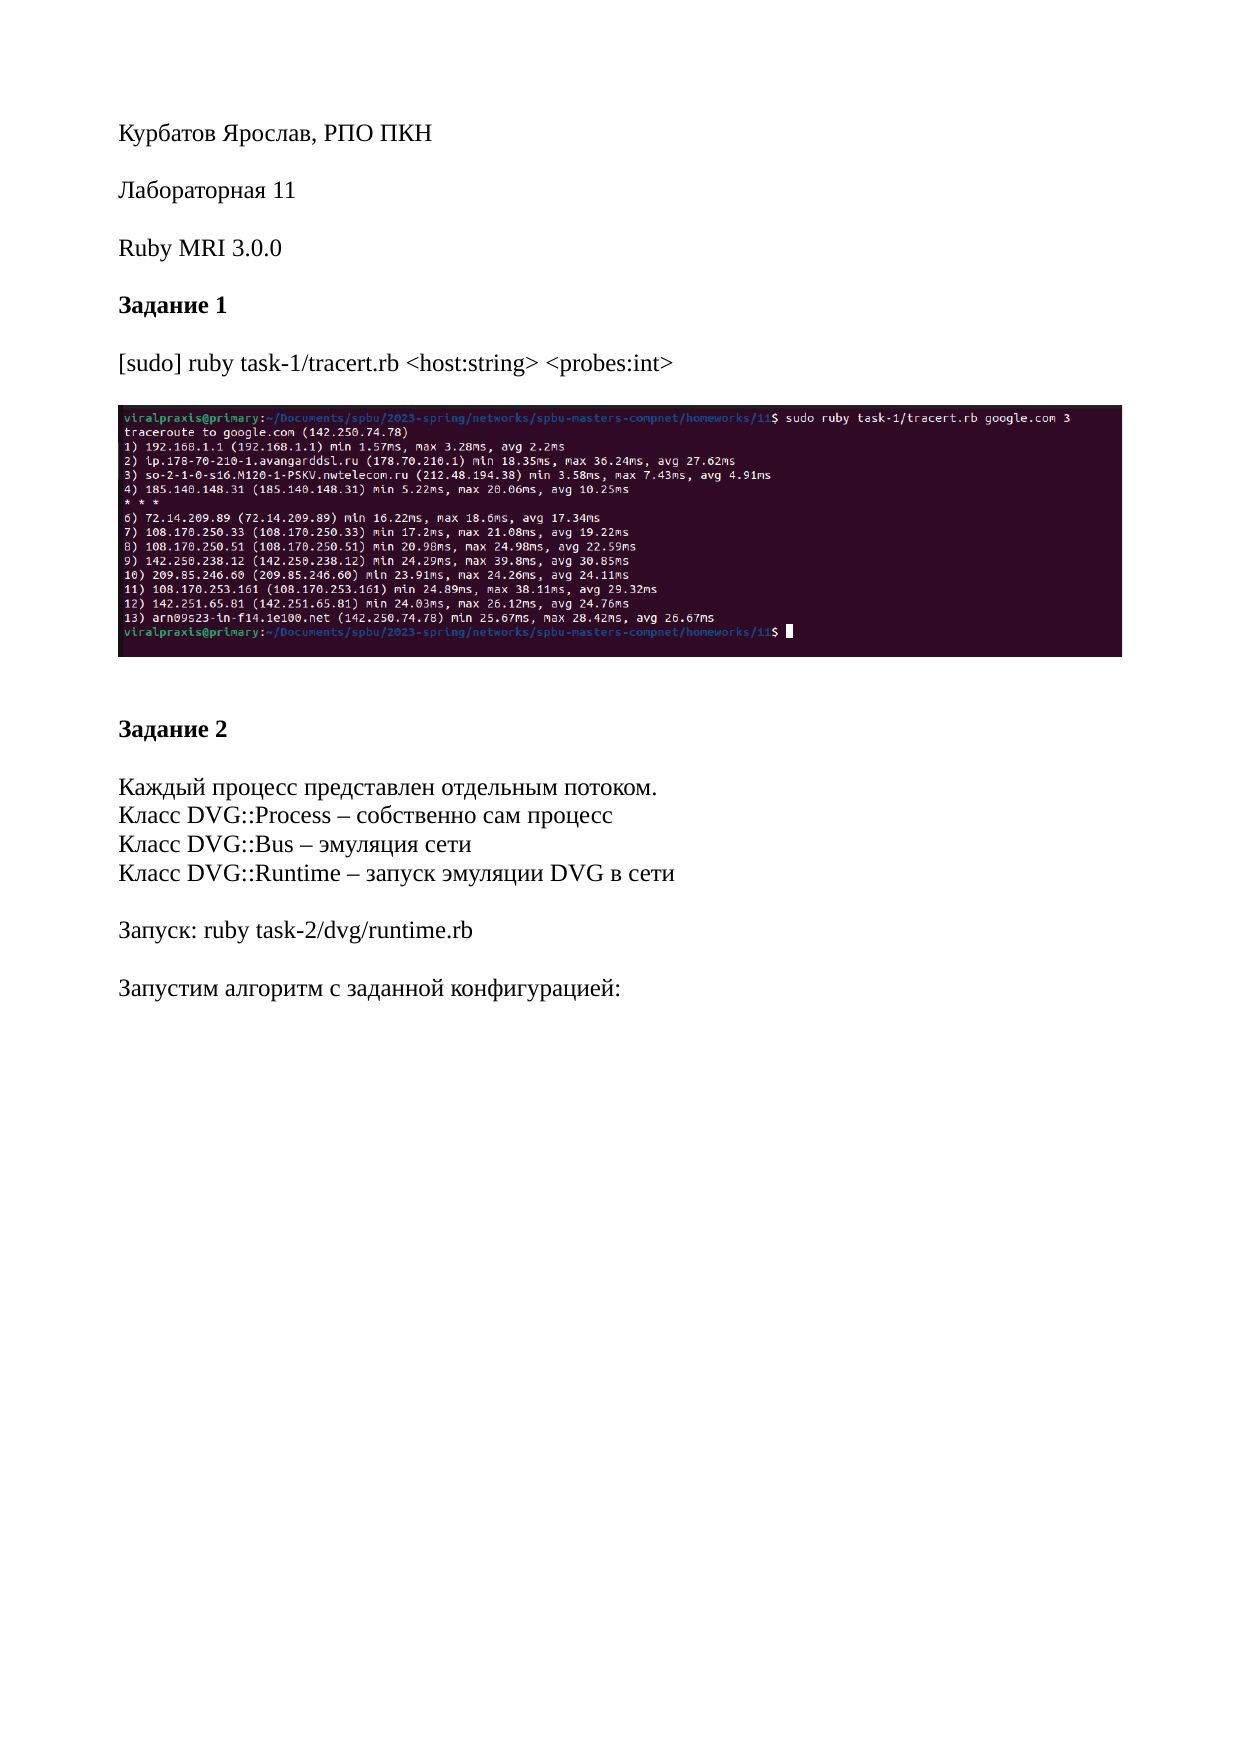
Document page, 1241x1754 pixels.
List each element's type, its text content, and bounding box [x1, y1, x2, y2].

text Класс DVG::Process – собственно сам процесс [118, 801, 1122, 829]
text Курбатов Ярослав, РПО ПКН [118, 118, 1122, 147]
text [sudo] ruby task-1/tracert.rb <host:string> <probes:int> [118, 348, 1122, 377]
text Каждый процесс представлен отдельным потоком. [118, 772, 1122, 801]
text Ruby MRI 3.0.0 [118, 233, 1122, 262]
picture [118, 405, 1123, 657]
text Класс DVG::Runtime – запуск эмуляции DVG в сети [118, 858, 1122, 887]
text Класс DVG::Bus – эмуляция сети [118, 829, 1122, 858]
text Задание 1 [118, 291, 1122, 319]
text Запустим алгоритм с заданной конфигурацией: [118, 973, 1122, 1002]
text Лабораторная 11 [118, 176, 1122, 204]
text Запуск: ruby task-2/dvg/runtime.rb [118, 916, 1122, 944]
text Задание 2 [118, 714, 1122, 743]
